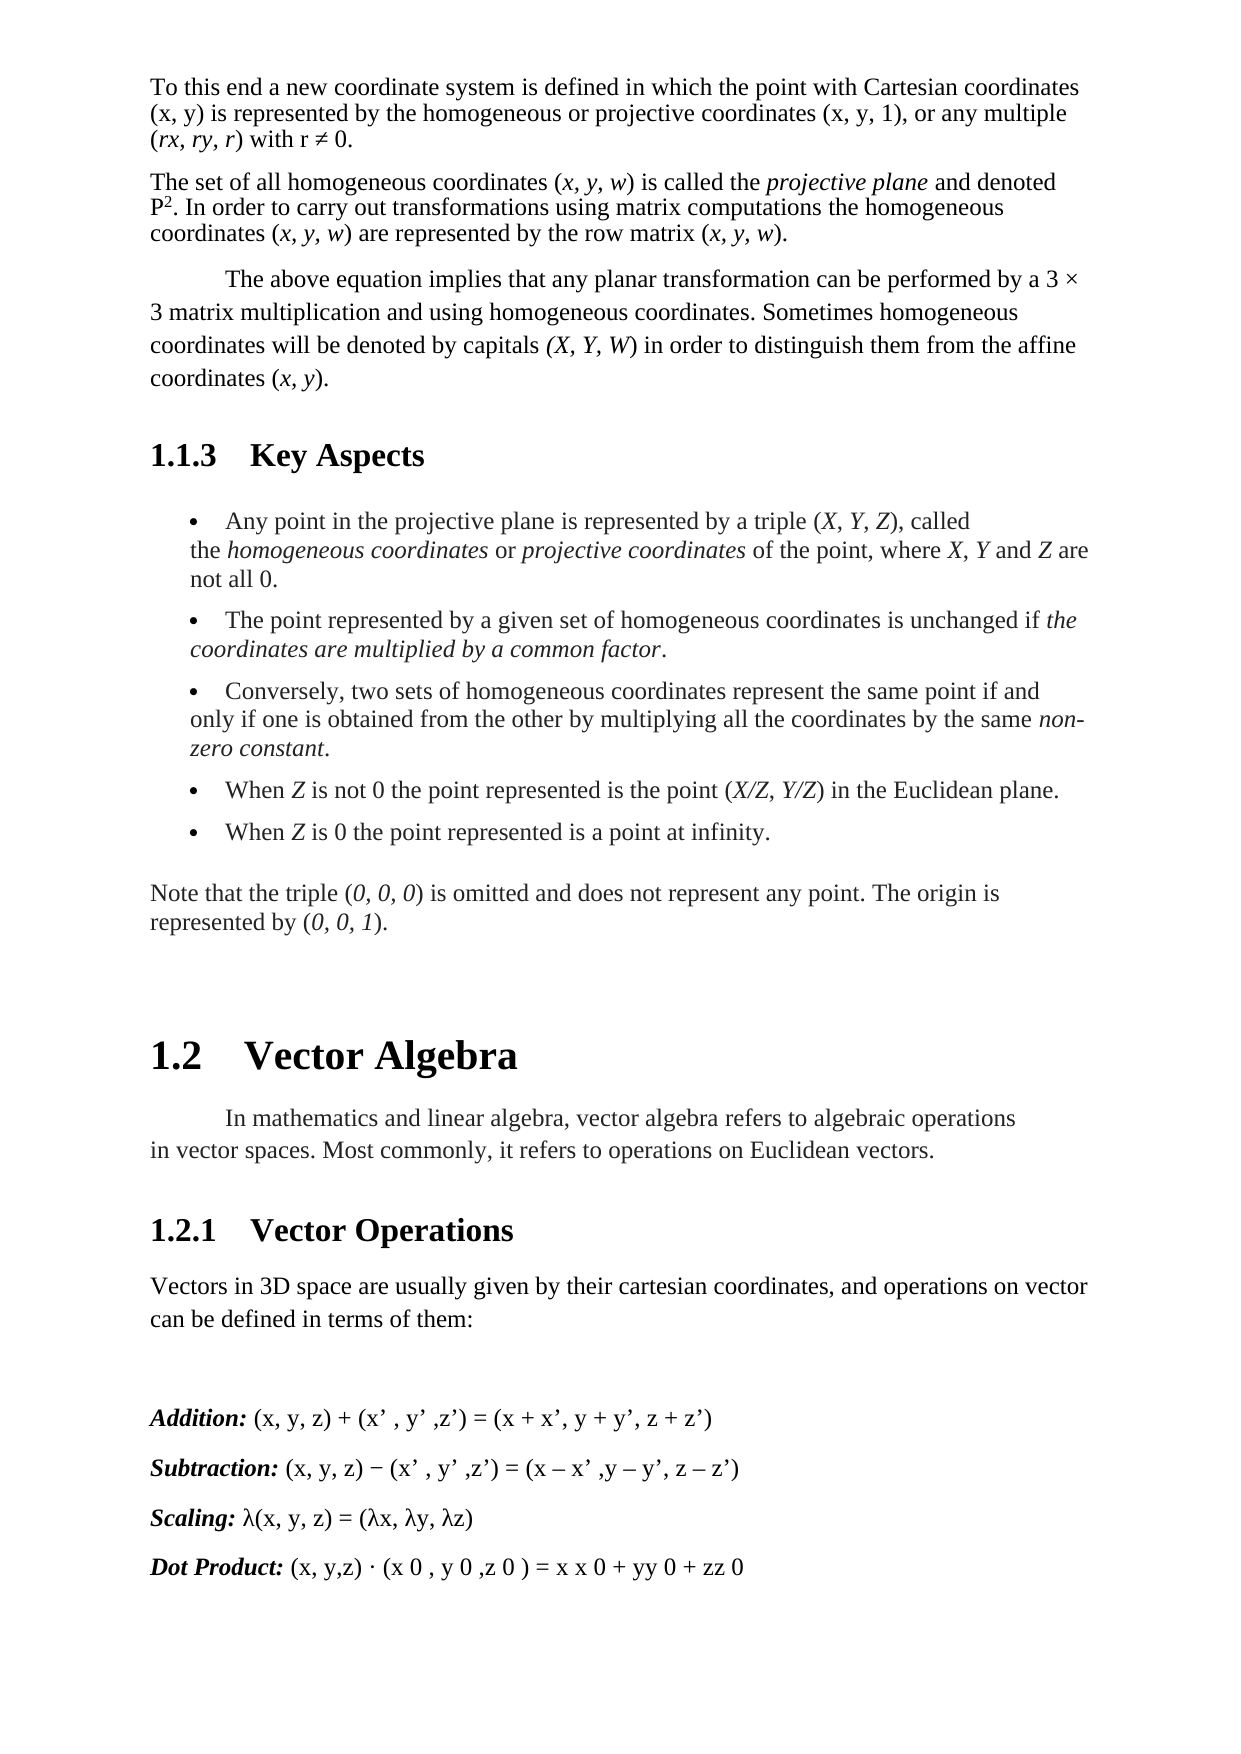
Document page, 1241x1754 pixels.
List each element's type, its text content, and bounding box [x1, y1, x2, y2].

text Vectors in 3D space are usually given by their cartesian coordinates, and operations on vector can be defined in terms of them: [150, 1271, 1090, 1333]
list The point represented by a given set of homogeneous coordinates is unchanged if the coordinates are multiplied by a common factor. [190, 605, 1090, 663]
text Dot Product: (x, y,z) · (x 0 , y 0 ,z 0 ) = x x 0 + yy 0 + zz 0 [150, 1552, 1090, 1581]
text Subtraction: (x, y, z) − (x’ , y’ ,z’) = (x – x’ ,y – y’, z – z’) [150, 1453, 1090, 1482]
text The above equation implies that any planar transformation can be performed by a 3 × 3 matrix multiplication and using homogeneous coordinates. Sometimes homogeneous coordinates will be denoted by capitals (X, Y, W) in order to distinguish them from the affine coordinates (x, y). [150, 264, 1090, 392]
text 1.2 Vector Algebra [150, 1031, 1090, 1079]
text 1.1.3 Key Aspects [150, 435, 1090, 473]
text Addition: (x, y, z) + (x’ , y’ ,z’) = (x + x’, y + y’, z + z’) [150, 1403, 1090, 1432]
text In mathematics and linear algebra, vector algebra refers to algebraic operations in vector spaces. Most commonly, it refers to operations on Euclidean vectors. [150, 1103, 1090, 1164]
text The set of all homogeneous coordinates (x, y, w) is called the projective plane and denoted P2. In order to carry out transformations using matrix computations the homogeneous coordinates (x, y, w) are represented by the row matrix (x, y, w). [150, 169, 1090, 247]
text To this end a new coordinate system is defined in which the point with Cartesian coordinates (x, y) is represented by the homogeneous or projective coordinates (x, y, 1), or any multiple (rx, ry, r) with r ≠ 0. [150, 75, 1090, 153]
list When Z is 0 the point represented is a point at infinity. [190, 817, 1090, 845]
text Scaling: λ(x, y, z) = (λx, λy, λz) [150, 1503, 1090, 1532]
list When Z is not 0 the point represented is the point (X/Z, Y/Z) in the Euclidean plane. [190, 775, 1090, 804]
text Note that the triple (0, 0, 0) is omitted and does not represent any point. The origin is represented by (0, 0, 1). [150, 878, 1090, 936]
list Any point in the projective plane is represented by a triple (X, Y, Z), called the homogeneous coordinates or projective coordinates of the point, where X, Y and Z are not all 0. [190, 506, 1090, 592]
list Conversely, two sets of homogeneous coordinates represent the same point if and only if one is obtained from the other by multiplying all the coordinates by the same non-zero constant. [190, 676, 1090, 762]
text 1.2.1 Vector Operations [150, 1210, 1090, 1249]
